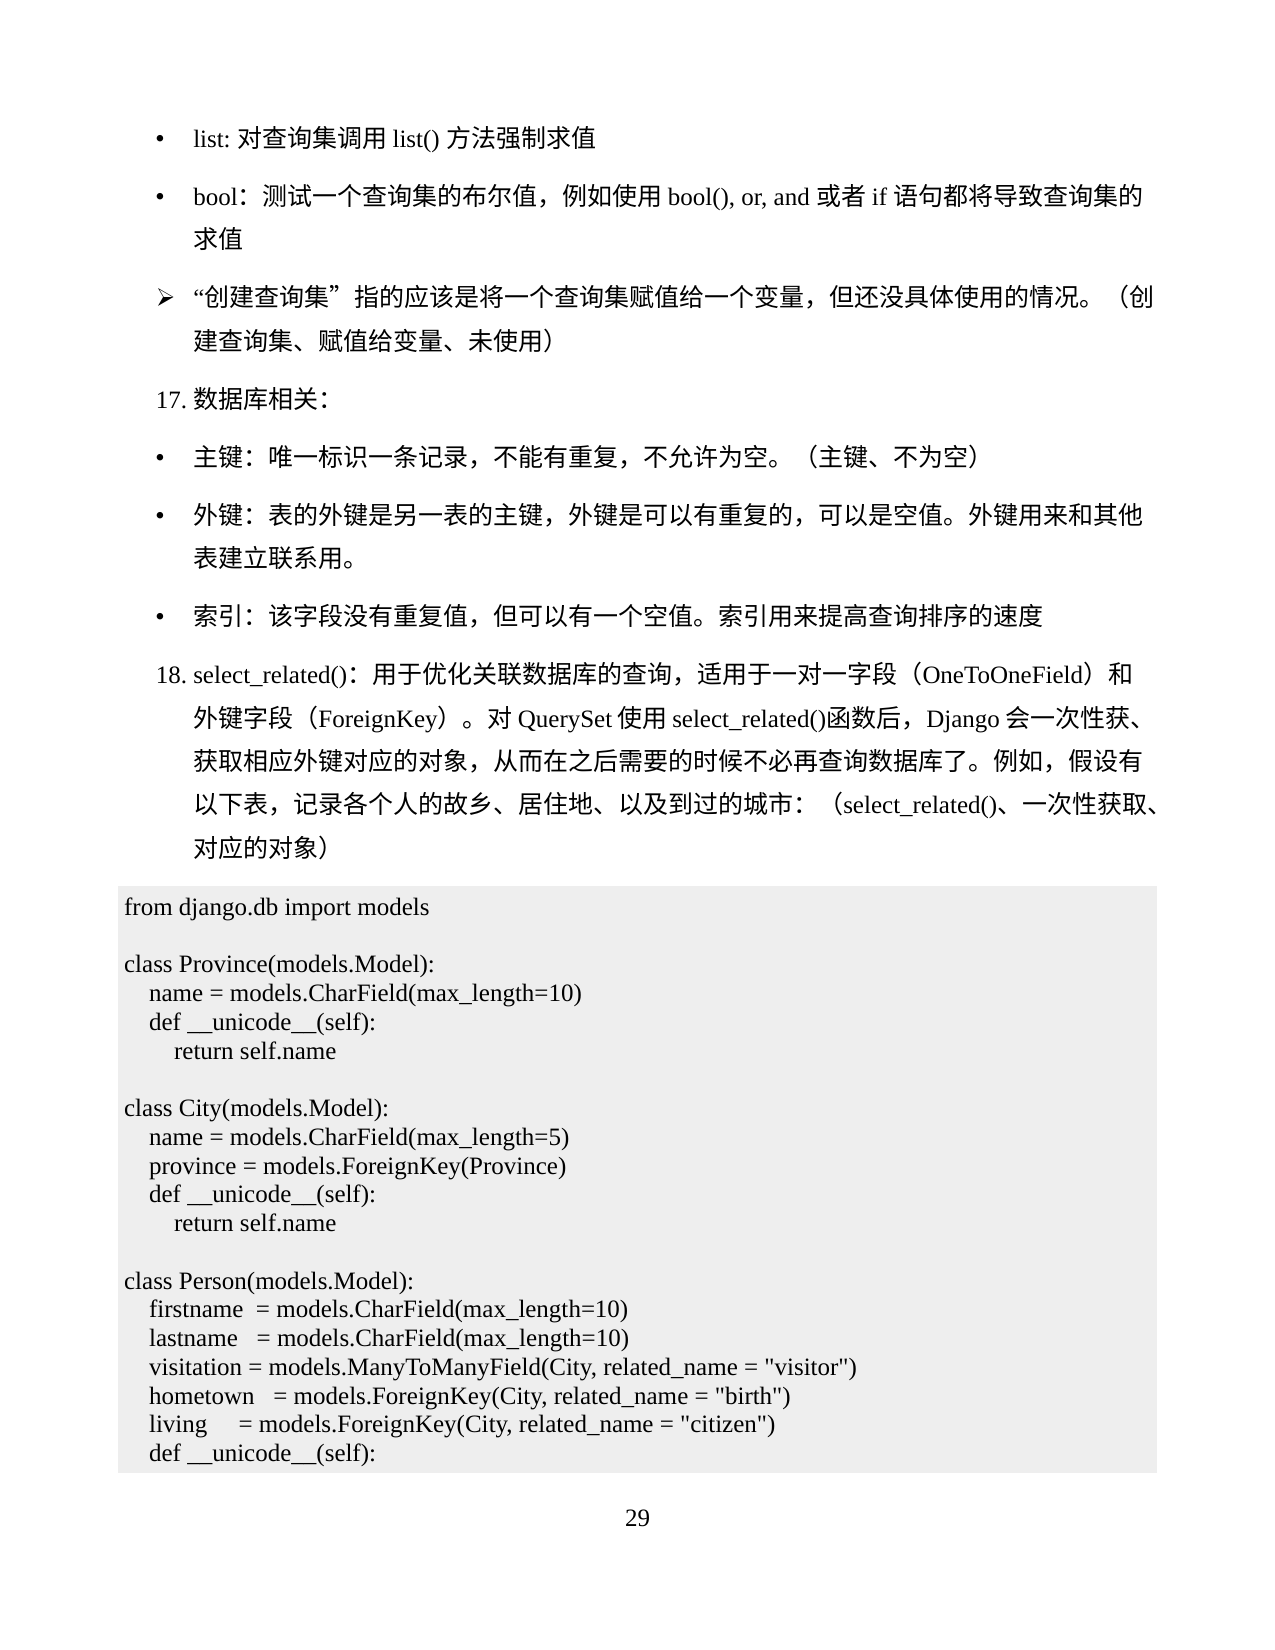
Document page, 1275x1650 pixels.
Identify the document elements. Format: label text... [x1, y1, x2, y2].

list 主键：唯一标识一条记录，不能有重复，不允许为空。（主键、不为空） [156, 437, 1157, 473]
list select_related()：用于优化关联数据库的查询，适用于一对一字段（OneToOneField）和外键字段（ForeignKey）。对QuerySet使用select_related()函数后，Django会一次性获、获取相应外键对应的对象，从而在之后需要的时候不必再查询数据库了。例如，假设有以下表，记录各个人的故乡、居住地、以及到过的城市：（select_related()、一次性获取、对应的对象） [156, 654, 1157, 864]
table_header from django.db import models class Province(models.Model): name = models.CharField(max_length=10) def __unicode__(self): return self.name class City(models.Model): name = models.CharField(max_length=5) province = models.ForeignKey(Province) def __unicode__(self): return self.name class Person(models.Model): firstname = models.CharField(max_length=10) lastname = models.CharField(max_length=10) visitation = models.ManyToManyField(City, related_name = "visitor") hometown = models.ForeignKey(City, related_name = "birth") living = models.ForeignKey(City, related_name = "citizen") def __unicode__(self): [118, 886, 1157, 1473]
list bool：测试一个查询集的布尔值，例如使用bool(), or, and 或者 if 语句都将导致查询集的求值 [156, 176, 1157, 256]
list 外键：表的外键是另一表的主键，外键是可以有重复的，可以是空值。外键用来和其他表建立联系用。 [156, 495, 1157, 575]
list 数据库相关： [156, 379, 1157, 415]
list “创建查询集”指的应该是将一个查询集赋值给一个变量，但还没具体使用的情况。（创建查询集、赋值给变量、未使用） [156, 278, 1157, 357]
list 索引：该字段没有重复值，但可以有一个空值。索引用来提高查询排序的速度 [156, 597, 1157, 633]
list list: 对查询集调用 list() 方法强制求值 [156, 118, 1157, 154]
